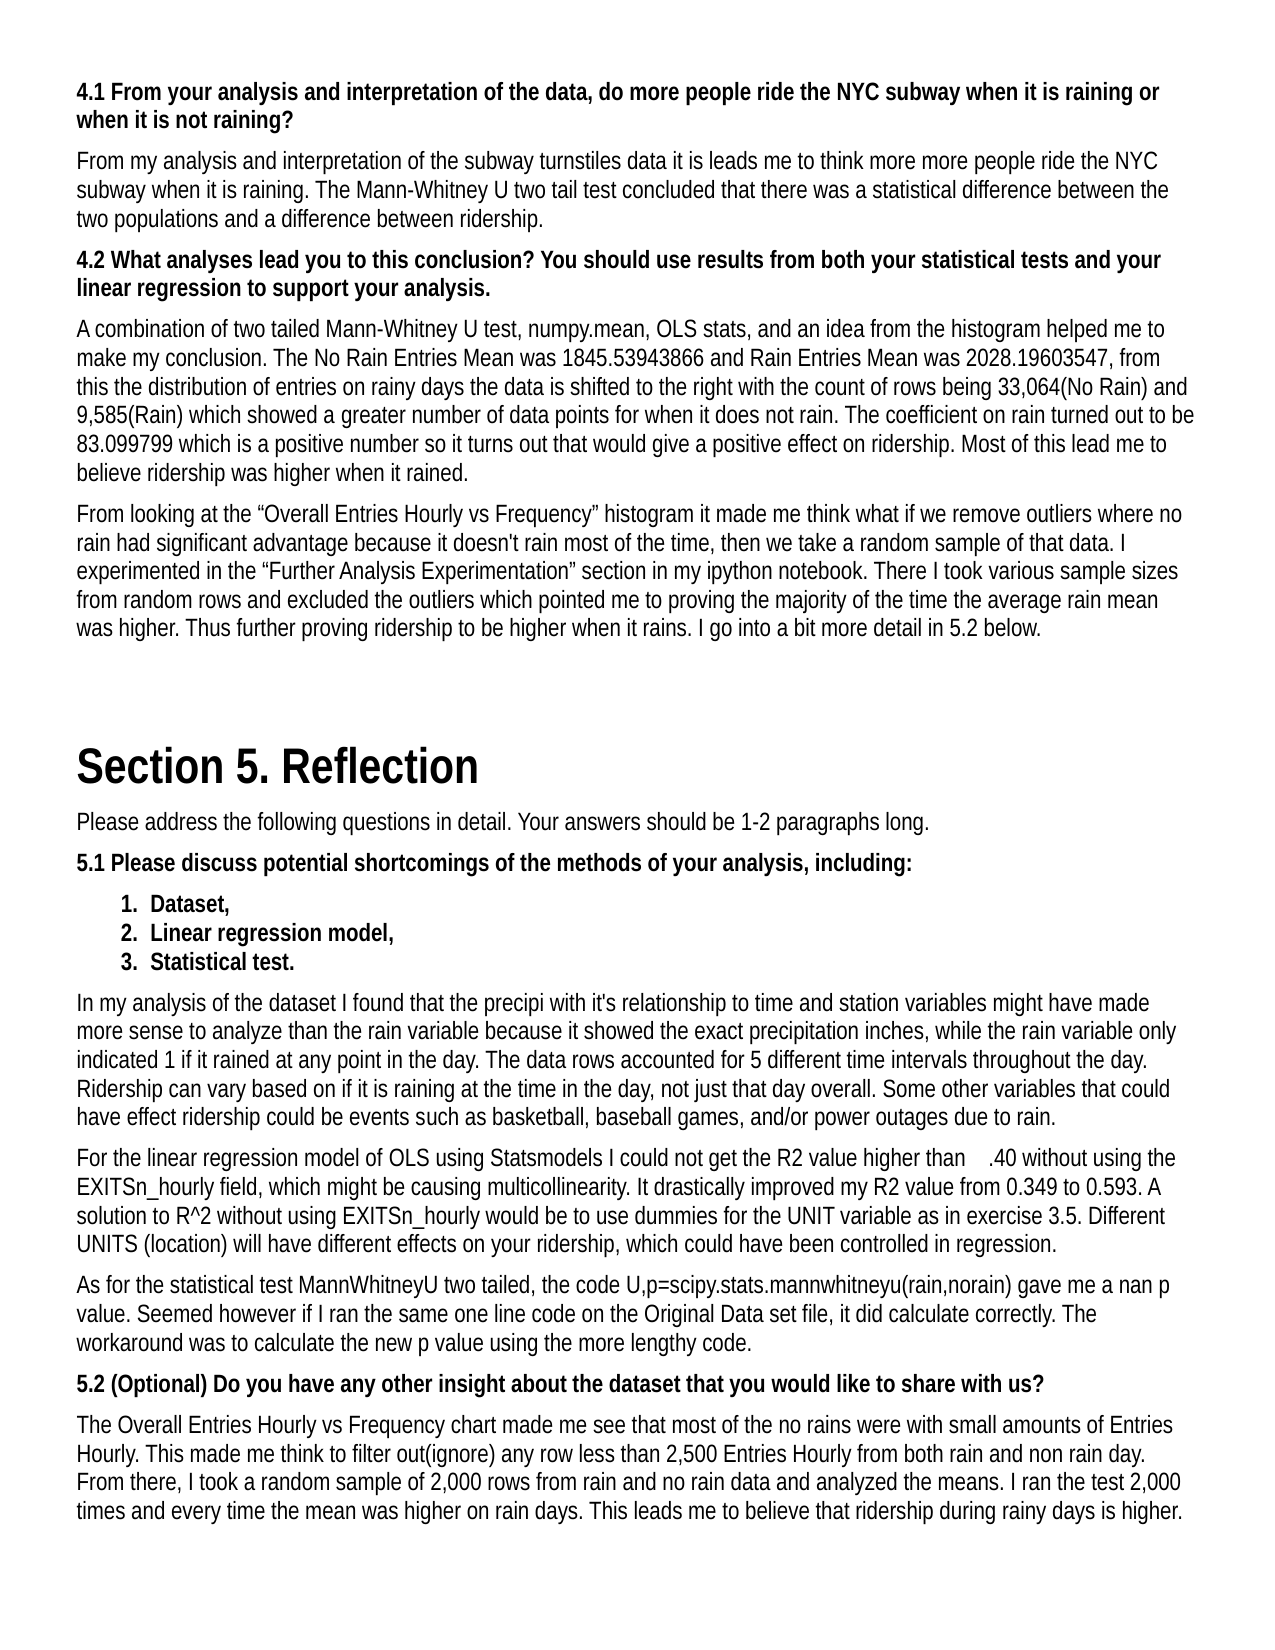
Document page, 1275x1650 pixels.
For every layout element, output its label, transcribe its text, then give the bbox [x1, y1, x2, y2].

text For the linear regression model of OLS using Statsmodels I could not get the R2 value higher than .40 without using the EXITSn_hourly field, which might be causing multicollinearity. It drastically improved my R2 value from 0.349 to 0.593. A solution to R^2 without using EXITSn_hourly would be to use dummies for the UNIT variable as in exercise 3.5. Different UNITS (location) will have different effects on your ridership, which could have been controlled in regression. [76, 1143, 1198, 1258]
list Linear regression model, [121, 918, 1198, 946]
text 5.1 Please discuss potential shortcomings of the methods of your analysis, including: [76, 848, 1198, 877]
text 4.2 What analyses lead you to this conclusion? You should use results from both your statistical tests and your linear regression to support your analysis. [76, 245, 1198, 302]
text In my analysis of the dataset I found that the precipi with it's relationship to time and station variables might have made more sense to analyze than the rain variable because it showed the exact precipitation inches, while the rain variable only indicated 1 if it rained at any point in the day. The data rows accounted for 5 different time intervals throughout the day. Ridership can vary based on if it is raining at the time in the day, not just that day overall. Some other variables that could have effect ridership could be events such as basketball, baseball games, and/or power outages due to rain. [76, 988, 1198, 1131]
list Dataset, [121, 889, 1198, 918]
text As for the statistical test MannWhitneyU two tailed, the code U,p=scipy.stats.mannwhitneyu(rain,norain) gave me a nan p value. Seemed however if I ran the same one line code on the Original Data set file, it did calculate correctly. The workaround was to calculate the new p value using the more lengthy code. [76, 1270, 1198, 1356]
text From my analysis and interpretation of the subway turnstiles data it is leads me to think more more people ride the NYC subway when it is raining. The Mann-Whitney U two tail test concluded that there was a statistical difference between the two populations and a difference between ridership. [76, 146, 1198, 232]
text From looking at the “Overall Entries Hourly vs Frequency” histogram it made me think what if we remove outliers where no rain had significant advantage because it doesn't rain most of the time, then we take a random sample of that data. I experimented in the “Further Analysis Experimentation” section in my ipython notebook. There I took various sample sizes from random rows and excluded the outliers which pointed me to proving the majority of the time the average rain mean was higher. Thus further proving ridership to be higher when it rains. I go into a bit more detail in 5.2 below. [76, 499, 1198, 642]
subtitle Section 5. Reflection [76, 679, 1198, 794]
list Statistical test. [121, 946, 1198, 975]
text A combination of two tailed Mann-Whitney U test, numpy.mean, OLS stats, and an idea from the histogram helped me to make my conclusion. The No Rain Entries Mean was 1845.53943866 and Rain Entries Mean was 2028.19603547, from this the distribution of entries on rainy days the data is shifted to the right with the count of rows being 33,064(No Rain) and 9,585(Rain) which showed a greater number of data points for when it does not rain. The coefficient on rain turned out to be 83.099799 which is a positive number so it turns out that would give a positive effect on ridership. Most of this lead me to believe ridership was higher when it rained. [76, 314, 1198, 486]
text Please address the following questions in detail. Your answers should be 1-2 paragraphs long. [76, 807, 1198, 836]
text 5.2 (Optional) Do you have any other insight about the dataset that you would like to share with us? [76, 1369, 1198, 1397]
text 4.1 From your analysis and interpretation of the data, do more people ride the NYC subway when it is raining or when it is not raining? [76, 76, 1198, 134]
text The Overall Entries Hourly vs Frequency chart made me see that most of the no rains were with small amounts of Entries Hourly. This made me think to filter out(ignore) any row less than 2,500 Entries Hourly from both rain and non rain day. From there, I took a random sample of 2,000 rows from rain and no rain data and analyzed the means. I ran the test 2,000 times and every time the mean was higher on rain days. This leads me to believe that ridership during rainy days is higher. [76, 1410, 1198, 1524]
